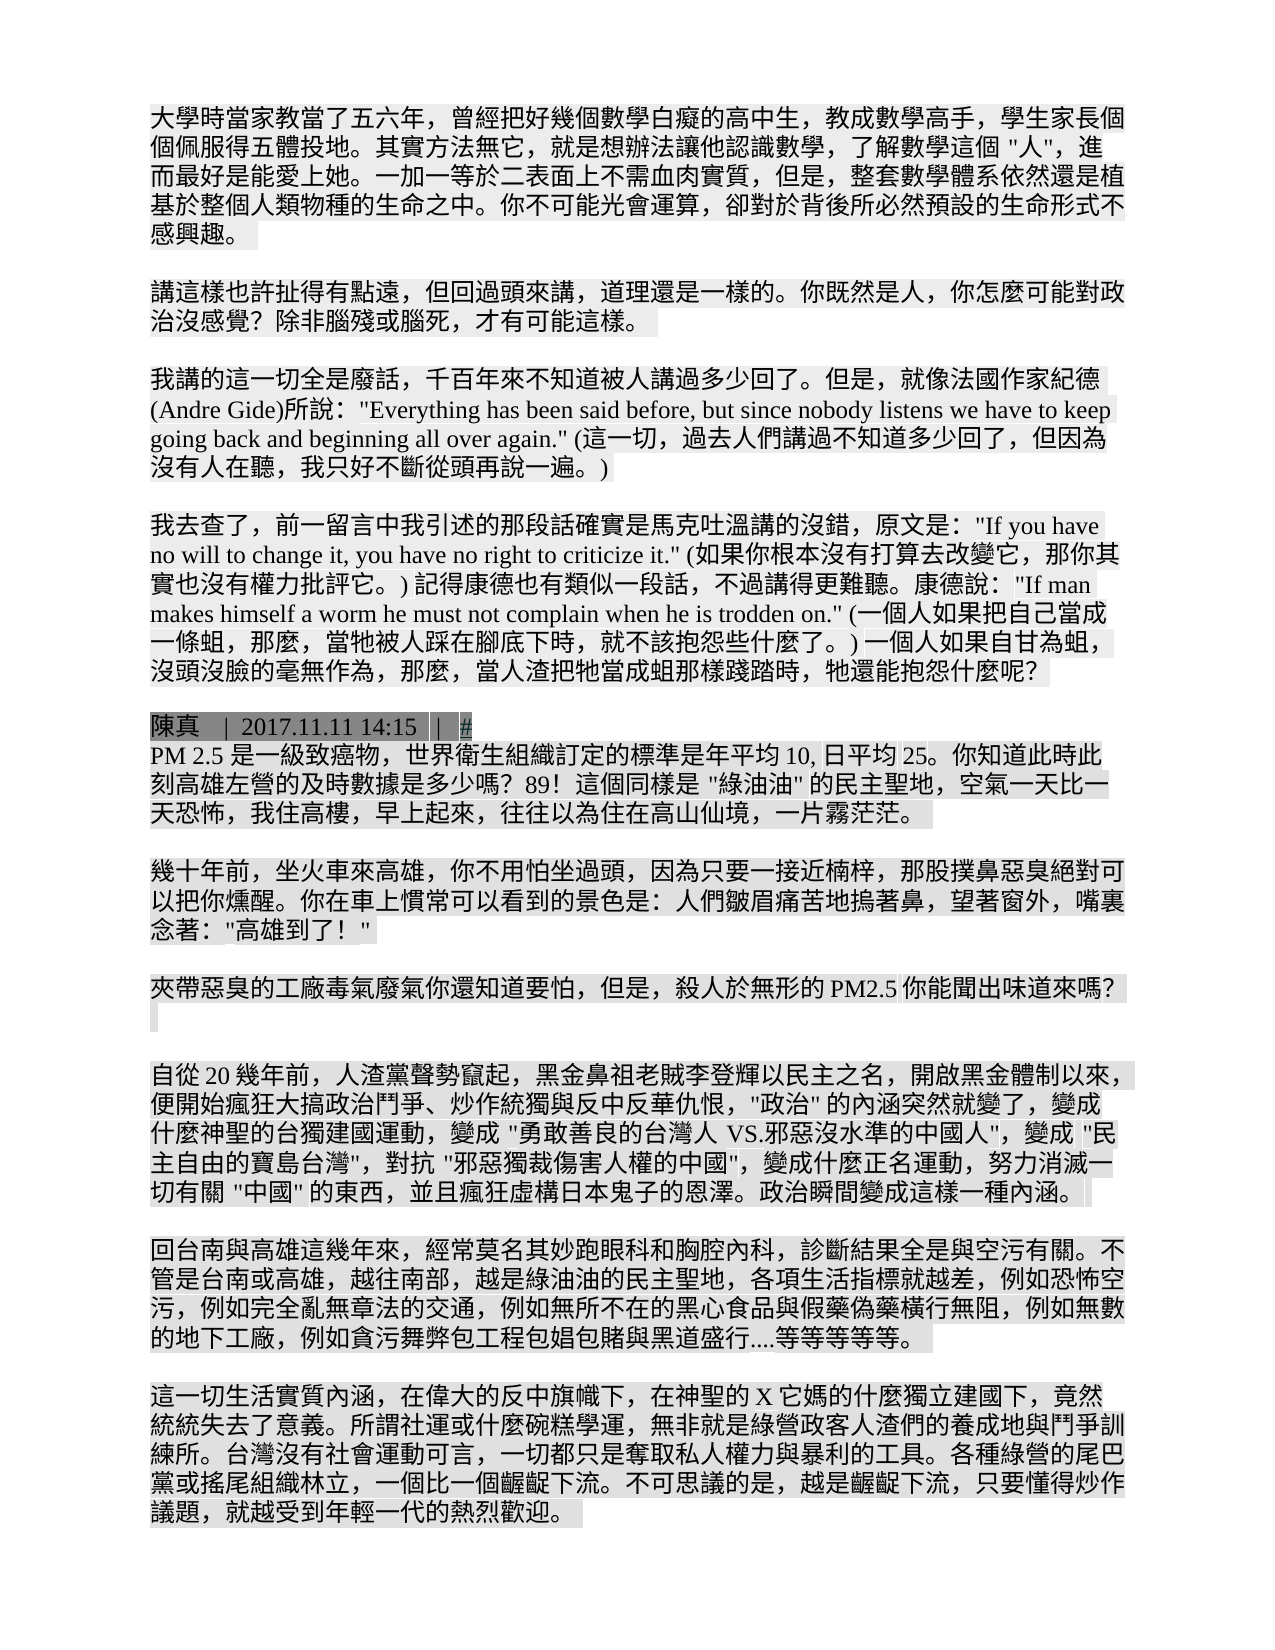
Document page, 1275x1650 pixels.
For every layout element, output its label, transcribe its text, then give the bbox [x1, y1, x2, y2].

text PM 2.5 是一級致癌物，世界衛生組織訂定的標準是年平均10, 日平均25。你知道此時此刻高雄左營的及時數據是多少嗎？89！這個同樣是 "綠油油" 的民主聖地，空氣一天比一天恐怖，我住高樓，早上起來，往往以為住在高山仙境，一片霧茫茫。 幾十年前，坐火車來高雄，你不用怕坐過頭，因為只要一接近楠梓，那股撲鼻惡臭絕對可以把你燻醒。你在車上慣常可以看到的景色是：人們皺眉痛苦地摀著鼻，望著窗外，嘴裏念著："高雄到了！" 夾帶惡臭的工廠毒氣廢氣你還知道要怕，但是，殺人於無形的PM2.5你能聞出味道來嗎？ 自從20幾年前，人渣黨聲勢竄起，黑金鼻祖老賊李登輝以民主之名，開啟黑金體制以來，便開始瘋狂大搞政治鬥爭、炒作統獨與反中反華仇恨，"政治" 的內涵突然就變了，變成什麼神聖的台獨建國運動，變成 "勇敢善良的台灣人 VS.邪惡沒水準的中國人"，變成 "民主自由的寶島台灣"，對抗 "邪惡獨裁傷害人權的中國"，變成什麼正名運動，努力消滅一切有關 "中國" 的東西，並且瘋狂虛構日本鬼子的恩澤。政治瞬間變成這樣一種內涵。 回台南與高雄這幾年來，經常莫名其妙跑眼科和胸腔內科，診斷結果全是與空污有關。不管是台南或高雄，越往南部，越是綠油油的民主聖地，各項生活指標就越差，例如恐怖空污，例如完全亂無章法的交通，例如無所不在的黑心食品與假藥偽藥橫行無阻，例如無數的地下工廠，例如貪污舞弊包工程包娼包賭與黑道盛行....等等等等等。 這一切生活實質內涵，在偉大的反中旗幟下，在神聖的X它媽的什麼獨立建國下，竟然統統失去了意義。所謂社運或什麼碗糕學運，無非就是綠營政客人渣們的養成地與鬥爭訓練所。台灣沒有社會運動可言，一切都只是奪取私人權力與暴利的工具。各種綠營的尾巴黨或搖尾組織林立，一個比一個齷齪下流。不可思議的是，越是齷齪下流，只要懂得炒作議題，就越受到年輕一代的熱烈歡迎。 我要說的只是一句廢話：一切政治無非只是要改善眾人的生活，但是台灣的政治卻是人渣詐騙集團所重新定義的一種奪權謀利鬥爭。經常在醫院會聽到同事們很喜歡以一種清高的口氣說："我對政治沒興趣"，意思是說他有其它更高尚的生活重心，他才不會浪費時間去理會政治。 可是，一個人除非腦殘或腦死，否則他怎麼可能不理會政治？你不理政治，政治會理你啊。所謂對政治沒興趣，就好像說我對呼吸喝水沒興趣一樣。我對呼吸吃喝也沒啥興趣，但我還是得呼吸，還是得吃得喝，我不得不去在乎空氣、水源與食物的安全與衛生。也許你甚至對錢也沒興趣，但你不賺錢能活嗎？你能不在乎整個社會的就業與工作環境嗎？ 這一切，才是政治應有的實質。但是，不管是過去的舊國民黨或取而代之的人渣黨，都希望人們盡量對政治的實質內涵沒興趣，而僅僅對人渣政客與人渣文人與學者們所炒作出來的那些空洞的假議題感興趣，比方說反中，或是什麼民主自由與X它媽的什麼台獨建國，建個龜頭啦，以及什麼正名運動及 "去中國化" 等等等，把這些斂財騙選票的工具和鬥爭手段，炒作成政治的神聖目標。只要在這個神聖目標下，不管如何貪污卡位如何撈錢炒地皮炒股票賣假藥或如何污染環境或整天搞黑道動刀動槍圍標搶工程包娼包睹等等等，完全都沒關係。 這就是台灣這二十幾年來在美國的大力協助下所推動的所謂政治改革與民主化的基本事實。 底下是綠油油的碗糕 "民報" 的報導，原來我住在全台灣空氣最致命的高雄左營區。我真的很擔心每天這樣荼毒，早晚會得肺癌。肺癌人口越來越多，難道你以為這跟政治無關？難道你還真的會相信人渣們高喊的什麼乾淨能源與非核家園是真心的？難道你還真的會相信這些騙子人渣心裏頭曾經有一秒鐘去想過什麼空氣污染與核電安全的事？我可以用人格保證，絕對沒有。這一切都只是一種隨時可以改變說法的政治鬥爭工具而已。他們不是反核電，而是只要國民黨當權，他們就反核電。 至於什麼乾淨能源政策，什麼節能減碳，改善空氣品質，什麼紀念齊柏林等等等，全是放他媽的狗臭屁。這些人渣盡一切努力撈錢奪權，哪天祖國真的統一台灣，我敢保證，他們照樣還是吃香喝辣，照樣高喊祖國萬歲。難道你以為他們會拋妻棄子潛入山林和解放軍打游擊？ 在這二十年之中，台灣被綠色人渣們這樣惡搞，你有沒有想過，你失去了多少你應得的生活品質與未來甚至失去生命？你只是人渣們的一個斂財工具你還不懂嗎？你還覺得 "不理會政治" 是一種很清高很有品味的格調嗎？你還相信那些什麼民主自由的鬼話嗎？你還相信什麼神聖的獨立建國？建個龜頭國啦建國。請問時下有哪個政治人物真的是台獨？有嗎？有這種生物嗎？騙人也不該騙到這種地步。 做為永康民主共和國國王，我倒是沒聽說過時下台灣國有哪個政治人物真的是台獨。獨在嘴裏如果也算數的話，那我就是宇球建球運動的領袖！！我主張地球正名為宇球，宇宙的宇，羽毛球的球，我主張地球脫離銀河系宣佈獨立，邁向宇宙。 我還有個偉大的前瞻計畫，前瞻效果估計大約要十萬年才看得出它高瞻遠矚的不凡眼光！那就是建造一艘時光太空梭，穿越宇宙五次元，讓神聖宇球的子民們，可以在無限的時間與空間之中自由來回遨翔！為了達成此一偉大目標，敝人需要一點錢來推動，歡迎各位勇敢的宇球子民們捐款，或是推舉我參選宇球球王，告別獨裁，走向宇宙，為咱的子子孫孫走出一條獨立建球的康莊大道！ 陳真 2017. 11. 11. P.S.: 上次靜站是兩周前，今天(45分鐘後)又要站了。上回原本預估會只剩我和阿忠共襄盛舉，還好勉強還湊足四個。站樁期間有些陸客經過，還要求給我拍照，另外也有統促黨的朋友路過，跟我合照一張。這位統促黨朋友建議我們要 "加強論述"。 我覺得，論述當然要加強啦，但一切口水話語筆墨，比不上你直接動手去做你覺得應該做的事。地上如果有一團垃圾，你一直論述要垃圾滾開是沒有多大意義的，你還不如動手把它撿起來丟進垃圾桶。同理，你論述半天，你論述得過人渣黨那一票什麼鬼話謊話都敢講得天花亂墜的人渣嗎？ 論述當然還是要，但你總得 "站出來"，成為一個活生生的異議者，而不是整天只會掛在網路上看這個看那個，罵兩句不痛不癢的廢話。比方說有一位核能流言終結者黃士修，我是很佩服他一夫當關的勇氣。今天假設每個人都是黃士修，或是四面八方有 100個黃士修好了，我想，人渣騙子恐怕就很難混了吧。應該是馬克吐溫說的吧，"如果你不打算去改變問題，那你其實也沒資格抱怨"。 ==================== 致癌髒空氣 全台PM2.5超標大揭露 民報 記者蘇元和／台北報導 2015年4月7日 致癌髒空氣 全台PM2.5超標大揭露 全台空氣汙然到底有多嚴重？《民報》整理全台各區PM2.5年均值，只有台東縣關山、屏東縣恆春、花蓮縣、台東縣，PM2.5數值低於12，台灣西部地區都是PM2.5數值超標。大部分都會區PM2.5數值都達25以上，空氣品質不良(圖表一)。 台灣每三個人就有一人有過敏問題，不是氣喘，就是過敏性鼻炎、支氣管炎、甚至曬太陽就過敏，過敏來源部分來自空氣中的細懸浮微粒，根據環保署資料指出，許多流行病理學研究也指出PM2.5更是肺癌、心血管疾病的危險因子。台灣健康空氣行動聯盟發起人葉光芃醫師更直指「國人10大癌症死因，都與PM 2.5有關。」 你呼吸的氣 都是一級致癌物 2013年國際癌症總署已將PM2.5列為一級致癌物。換句話說，每分秒、每口呼吸進來的氣，正可能是一級致癌物。根據台大公衛學院副院長詹長權在媒體指出，兒童每分鐘吸6-7公升空氣，相當於三罐家庭號鮮乳容量；成人每分鐘吸7-14公升空氣，每天合計1-2萬公升，可裝滿80個標準浴缸；劇烈運動時每分鐘吸超過50公升空氣，每天吸進多少致癌物質？可以算出自己每天吸入多少致癌物質。 中國大陸《穹頂之下》霾害問題引發熱議，中國大陸呼吸道疾病專家鐘南山曾直言，空氣污染對身體的影響比SARS還厲害，備受媒體關注。 全世界動起來與惡劣空氣對抗，歐洲國家不分領域要求立法對抗空汙，除此，最早使用汽車尾氣淨化裝置的瑞士，不歡迎開車族，拒絕F1賽車進駐、強制實行汽車嚴格排放標準；英國則是祭出管制柴油車行動；法國巴黎及周邊3個省份則採取車輛單雙號限行措施對抗空汙。 反觀台灣，政府被動與消極的管制遭立委質疑，1975年實施空污法，只管制10微米以下的粒狀汙然物(PM10)，最致命的污染物PM2.5卻沒被列管，直到2011年，馬英九總統出席反國光石化餐會才承諾管制，環保署直到2012年8月，才列管PM2.5納入空氣品質標準管制，台灣對付空污隱形殺手PM2.5，整整晚了37年。 台灣空汙問題 僅3成與中國大陸有關 除花東、恆春外，全台PM2.5年均值幾乎都超標，中興大學環境工程學系教授莊秉潔在媒體報導指出，台灣空汙問題來自中國大陸只有三成，七成全是「台灣製造」。根據綠色和平2014年「年度城市PM2.5排行榜」調查、環保署資料指出，台灣在亞洲國家PM2.5濃度排名，台灣左營年均值42.2微克/每立方公尺，排行僅低於印度德里153微克/每立方公尺、中國北京83.2微克/每立方公尺、中國上海52.2微克/每立方公尺。 根據WHO世界衛生組織標準，PM2.5大於25微克/每立方公尺極為「不良」，且一年不能超過3天，美國環保署將PM2.5小於12微克/每立方公尺是「良好」。 台灣PM2.5安全標準是？根據環保署資料，台灣參考世界衛生組織建議，訂定PM2.5空氣品質標準，24小時平均值為35微克/每立方公尺，年平均值為15微克/每立方公尺。日本年平均值是15微克/每立方公尺，美國年平均值是12微克/每立方公尺，台灣設定的高標準，目標很高，行動卻牛步，尤其在空汙總量管制與計算標準無作為，更是引發質疑。 根據環保署、環保署空氣品質監測網等資料，全台各區PM2.5年均值數值，只有台東縣關山、屏東縣恆春、花蓮縣、台東縣，PM2.5數值低於12，是空氣品質良好地區；台北市陽明山PM2.5數值13.1、宜蘭14.9，屬於空氣品質安全區域，台灣西部地區PM2.5數值都是遠遠超標。多數都會區PM2.5數值都達25以上，空氣品質是不良。 台灣多數地區PM2.5數值超標引發立委質疑，如雲林斗六34.4微克／立方公尺，比環保署訂定年平均標準值的兩倍還要多，其他像崙背，因為北端有台中火力發電廠，西邊有台塑六輕工業區，都是受害嚴重地區。 PM2.5的來源包含境外傳入、工業排放物、交通汙染等。日常生活中，專家建議民眾多搭乘捷運大眾運輸工具、汰換高汙染汽機車，並定期檢查、祭拜時不燒金紙、口罩不離身、減少放鞭炮、不亂燒垃圾、雜物、減少在車流量多的地方散步與走路、室內不燒香、不點蚊香、遠離工廠與宮廟、上山呼吸新鮮空氣，至少超過1千-2千公尺。 [150, 741, 1125, 1556]
text 陳真 | 2017.11.11 14:15 | # [150, 712, 1125, 741]
text (續) 黨外時代，國民黨的情治單位在高醫及南部一些中學和大學，把我宣傳成青面獠牙，其中最經典的一句評語是高醫一些護理系學妹告訴我的，教官在她們的課堂上說："陳真是個從頭爛到腳的人"。因為這樣一種 "暴力陰謀份子" 的黨外人士身份，周遭高醫師生或醫界人士對我有兩種態度，一種是不屑，厭惡，鄙視，唾棄，輕視，這種人佔了大約百分之九十九。另一種人，對我尚稱友善，大約佔百分之一。 問題就出在這百分之一，這些人雖然友善，但他們經常對我反覆講一句話："管政治做什麼呢？像我對政治就是沒興趣。" 光是在那黨外十年之間，這句話我就聽了不下一千次。我常思索這句話的背後意涵，究竟它是建立在什麼樣的一種心態或認知上，以致於說這些話的人，當他對我說這話時通常帶著一種 "居高臨下" 的口氣，意味著這是一種比較 "豁達" 或 "清高" 或 "智慧" 的境界，眼光看得比較遠，比較深，比較透徹，比較個人浪漫。 也因此，在旁人心目中，我經常被理解或描繪成一個政治狂熱者。三十年前，曾經有個護理系學妹，當著她的眾姊妹淘面前對我說："陳真是一個即便看到美麗山水，也只會看到整座山寫著 '台灣獨立' 四個大字的人"。我聽了，只能苦笑，無言以對。畢竟當你跟眾人相去甚遠時，你是不可能為自己辯護的，更不用期待人們會正確理解你。 因此，許多時候，當周遭一群醫護同事講到什麼藝術啦、電影啦，音樂啦，我就會突然變成眾人擔心的焦點，擔心我聽不懂會尷尬，擔心我插不上話會難堪，因為人們普遍認為，我是不可能懂得藝術與生活浪漫的啦。彷彿一個人只要會去注意現實問題，那他就不可能是一個很有什麼藝術感與什麼生活浪漫情調的人。 但是，在我聽起來，這樣一些人之所謂 "對政治沒興趣"，就如同有人說他對於上廁所大小便沒興趣一樣。老實說，我對廁所也是一點興趣都沒有，但我平均兩三小時還是得去廁所一趟，小個便。 我能理解比方說 "我對當官沒興趣" 或是 "我對權力沒興趣"，但是，"對政治沒興趣" 就很詭異了，腦袋裏不知道在想什麼。政治畢竟不是一種興趣，就好像呼吸並非我的嗜好一樣。你對政治沒興趣，政治對你興趣可大了。國父說，政治就是管理眾人之事。你既然是個 "人"，就必然是眾人之一，政治怎麼會不干你的事呢？ 再說，一個人如果對於活生生的眾人血肉之事或生命本身絲毫沒感覺，那他又怎麼可能會對於藝術有感覺？這不是活見鬼嗎？難道會有抽離血肉與生命的藝術？別說藝術，我相信，即便是數學與邏輯也是一種道德教育，即便是數學與邏輯也不是與地面隔絕的一套抽象系統。 大學時當家教當了五六年，曾經把好幾個數學白癡的高中生，教成數學高手，學生家長個個佩服得五體投地。其實方法無它，就是想辦法讓他認識數學，了解數學這個 "人"，進而最好是能愛上她。一加一等於二表面上不需血肉實質，但是，整套數學體系依然還是植基於整個人類物種的生命之中。你不可能光會運算，卻對於背後所必然預設的生命形式不感興趣。 講這樣也許扯得有點遠，但回過頭來講，道理還是一樣的。你既然是人，你怎麼可能對政治沒感覺？除非腦殘或腦死，才有可能這樣。 我講的這一切全是廢話，千百年來不知道被人講過多少回了。但是，就像法國作家紀德 (Andre Gide)所說："Everything has been said before, but since nobody listens we have to keep going back and beginning all over again." (這一切，過去人們講過不知道多少回了，但因為沒有人在聽，我只好不斷從頭再說一遍。) 我去查了，前一留言中我引述的那段話確實是馬克吐溫講的沒錯，原文是："If you have no will to change it, you have no right to criticize it." (如果你根本沒有打算去改變它，那你其實也沒有權力批評它。) 記得康德也有類似一段話，不過講得更難聽。康德說："If man makes himself a worm he must not complain when he is trodden on." (一個人如果把自己當成一條蛆，那麼，當牠被人踩在腳底下時，就不該抱怨些什麼了。) 一個人如果自甘為蛆，沒頭沒臉的毫無作為，那麼，當人渣把牠當成蛆那樣踐踏時，牠還能抱怨什麼呢？ [150, 75, 1125, 687]
